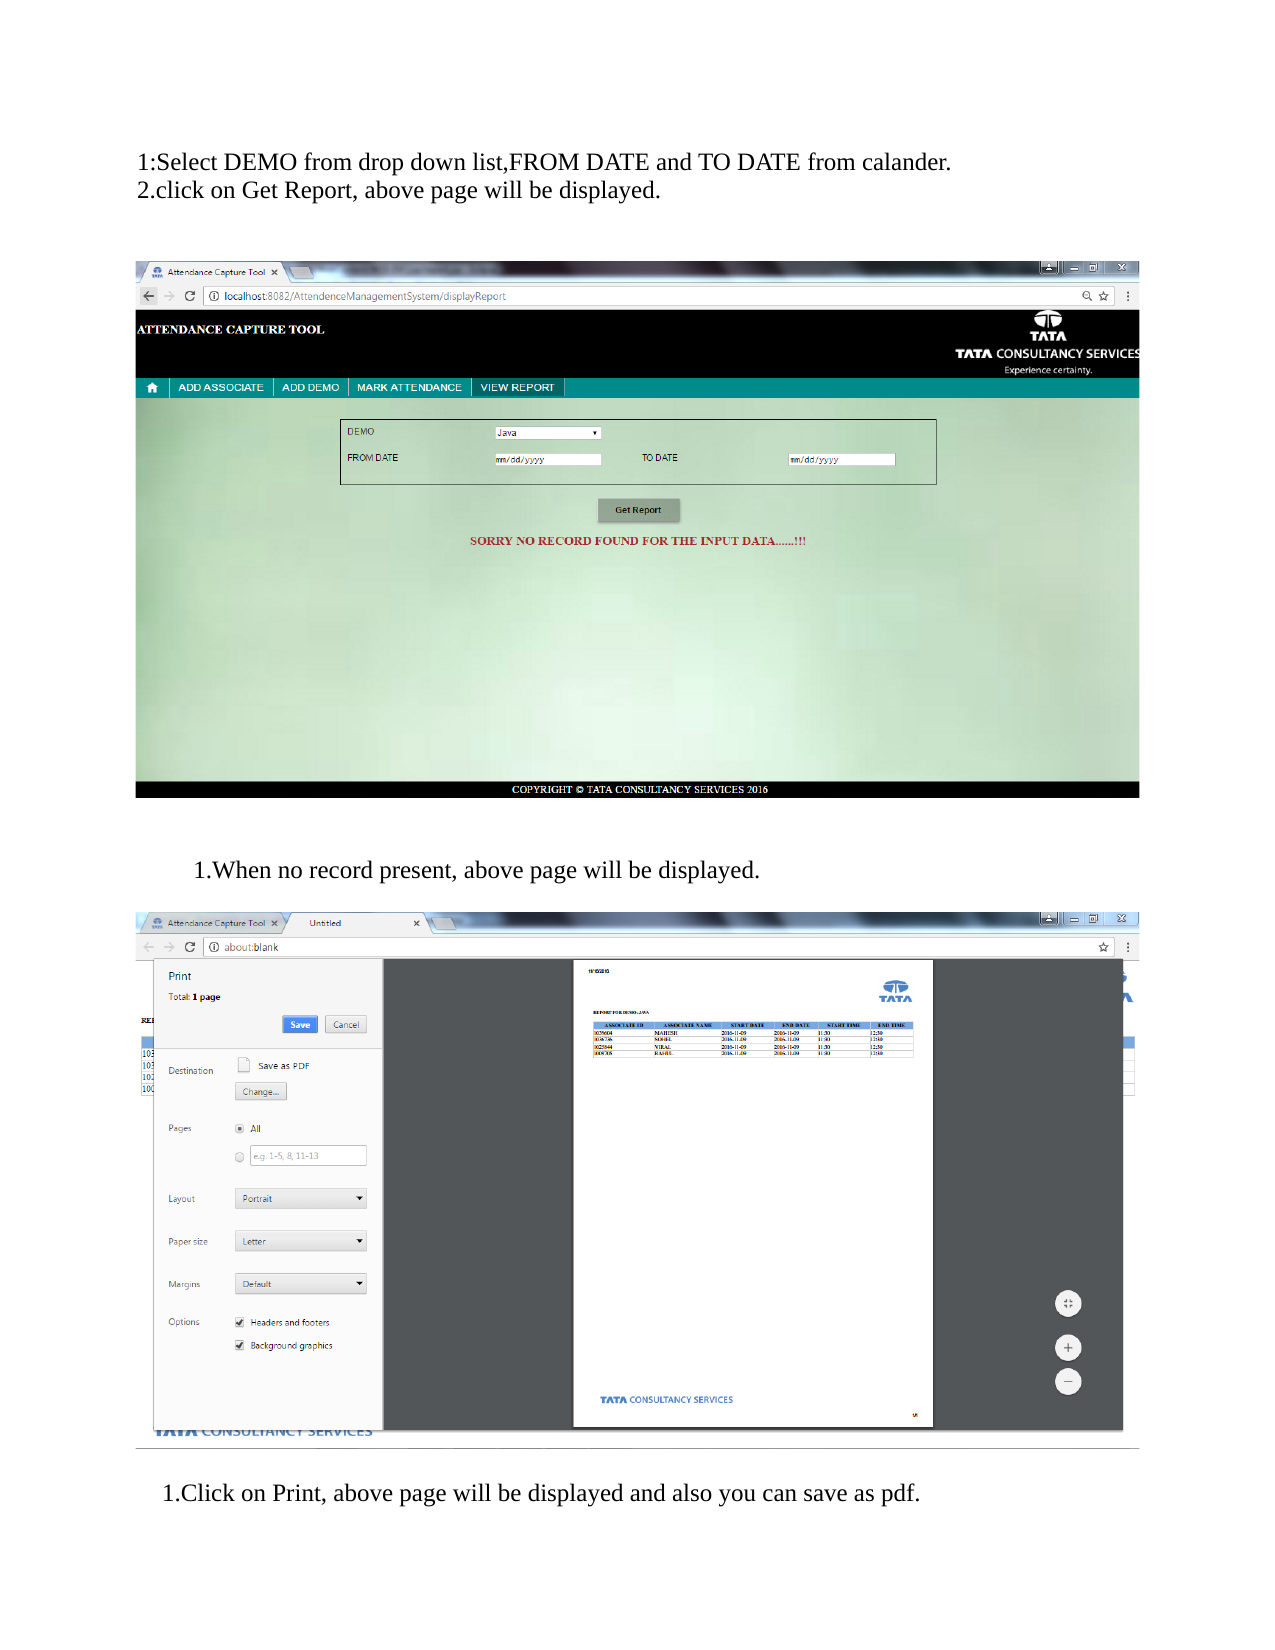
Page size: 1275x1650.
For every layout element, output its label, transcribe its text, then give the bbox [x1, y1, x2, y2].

text 1:Select DEMO from drop down list,FROM DATE and TO DATE from calander. [118, 147, 1157, 176]
picture [135, 261, 1140, 798]
text 1.When no record present, above page will be displayed. [118, 855, 1157, 884]
text 2.click on Get Report, above page will be displayed. [118, 176, 1157, 204]
picture [135, 912, 1140, 1449]
text 1.Click on Print, above page will be displayed and also you can save as pdf. [118, 1478, 1157, 1506]
